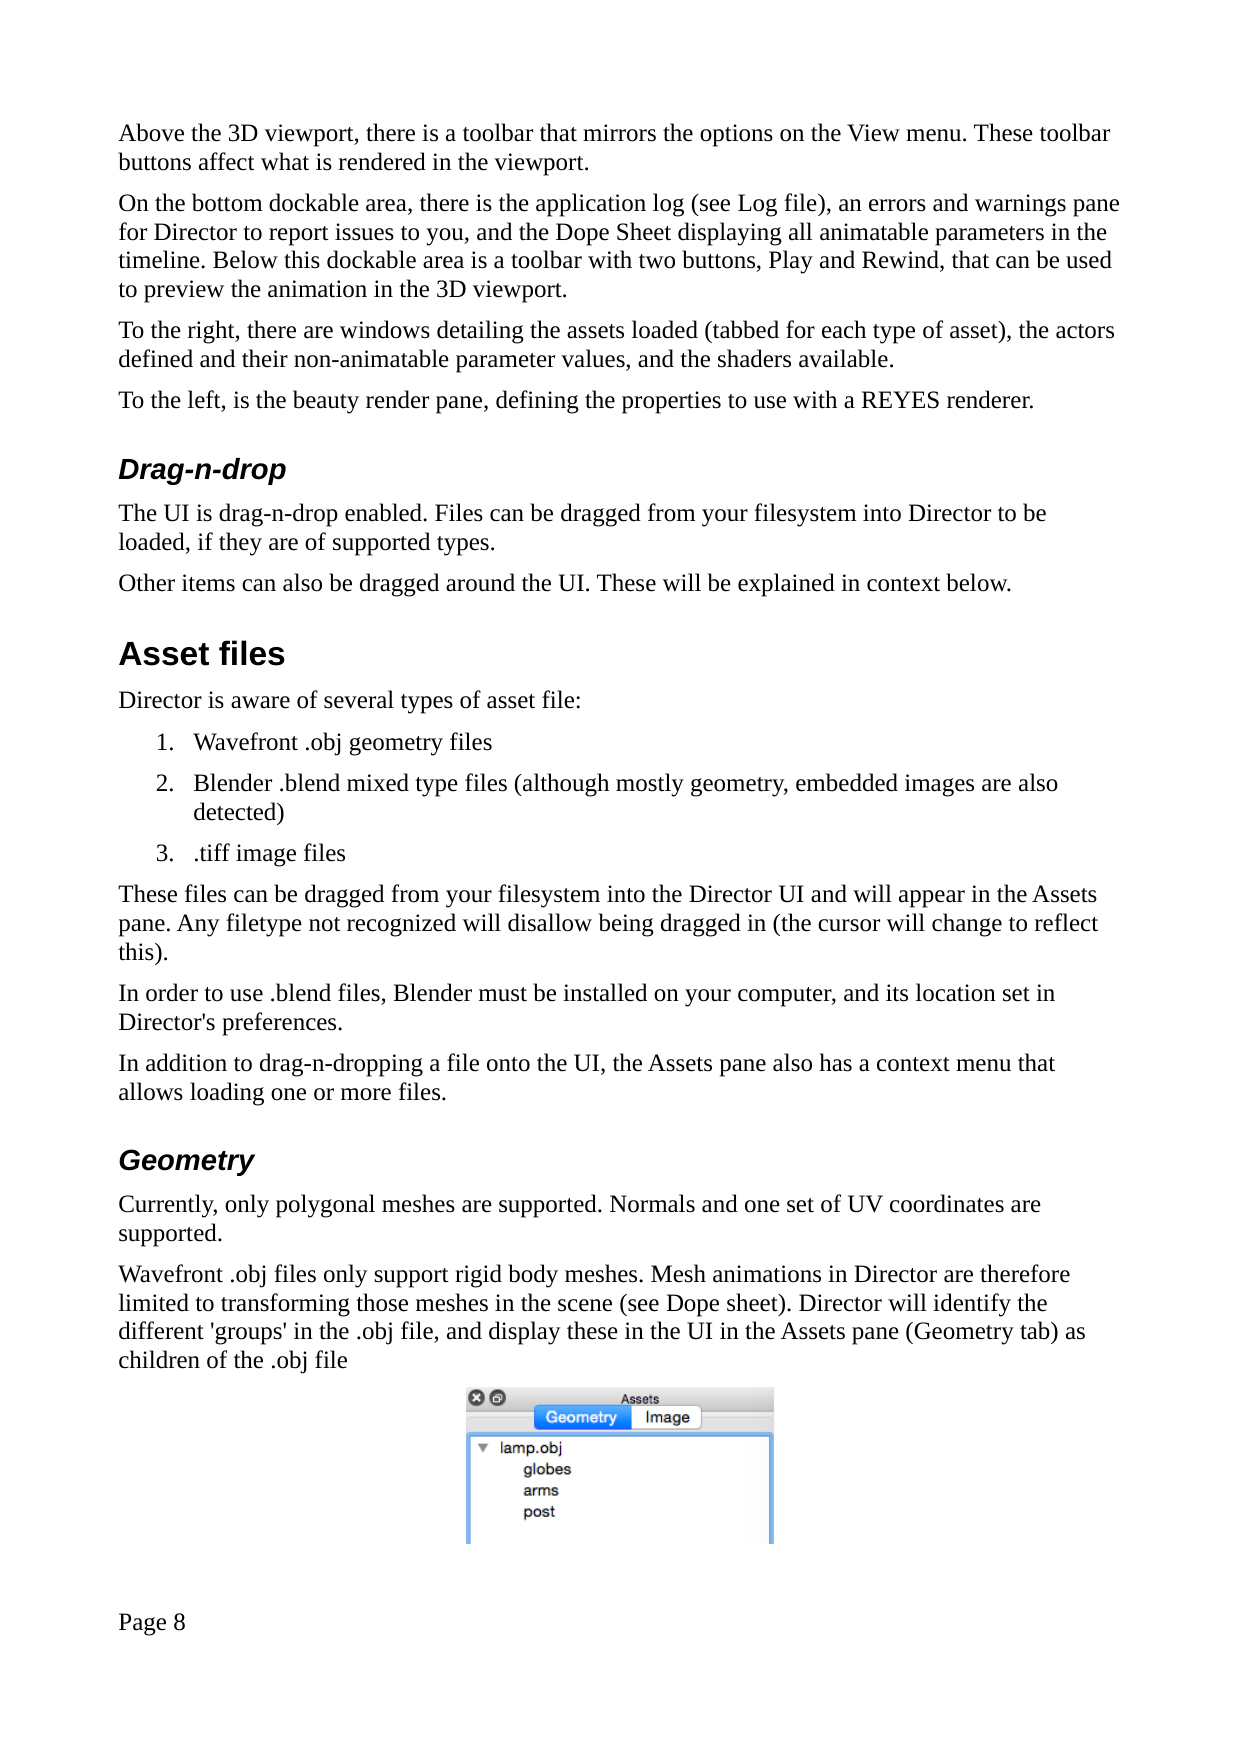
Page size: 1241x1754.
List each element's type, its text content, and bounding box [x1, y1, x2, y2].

picture [466, 1386, 775, 1544]
text Other items can also be dragged around the UI. These will be explained in context below. [118, 568, 1122, 597]
list .tiff image files [156, 838, 1122, 867]
list Blender .blend mixed type files (although mostly geometry, embedded images are also detected) [156, 768, 1122, 825]
text These files can be dragged from your filesystem into the Director UI and will appear in the Assets pane. Any filetype not recognized will disallow being dragged in (the cursor will change to reflect this). [118, 879, 1122, 965]
text Above the 3D viewport, there is a toolbar that mirrors the options on the View menu. These toolbar buttons affect what is rendered in the viewport. [118, 118, 1122, 176]
text In order to use .blend files, Blender must be installed on your computer, and its location set in Director's preferences. [118, 978, 1122, 1035]
subtitle Geometry [118, 1143, 1122, 1176]
text In addition to drag-n-dropping a file onto the UI, the Assets pane also has a context menu that allows loading one or more files. [118, 1048, 1122, 1105]
subtitle Drag-n-drop [118, 452, 1122, 485]
text Wavefront .obj files only support rigid body meshes. Mesh animations in Director are therefore limited to transforming those meshes in the scene (see Dope sheet). Director will identify the different 'groups' in the .obj file, and display these in the UI in the Assets pane (Geometry tab) as children of the .obj file [118, 1259, 1122, 1374]
list Wavefront .obj geometry files [156, 727, 1122, 755]
text The UI is drag-n-drop enabled. Files can be dragged from your filesystem into Director to be loaded, if they are of supported types. [118, 498, 1122, 555]
text To the left, is the beauty render pane, defining the properties to use with a REYES renderer. [118, 386, 1122, 414]
subtitle Asset files [118, 634, 1122, 673]
text Director is aware of several types of asset file: [118, 685, 1122, 714]
text Currently, only polygonal meshes are supported. Normals and one set of UV coordinates are supported. [118, 1189, 1122, 1246]
text On the bottom dockable area, there is the application log (see Log file), an errors and warnings pane for Director to report issues to you, and the Dope Sheet displaying all animatable parameters in the timeline. Below this dockable area is a toolbar with two buttons, Play and Rewind, that can be used to preview the animation in the 3D viewport. [118, 188, 1122, 303]
text To the right, there are windows detailing the assets loaded (tabbed for each type of asset), the actors defined and their non-animatable parameter values, and the shaders available. [118, 316, 1122, 373]
